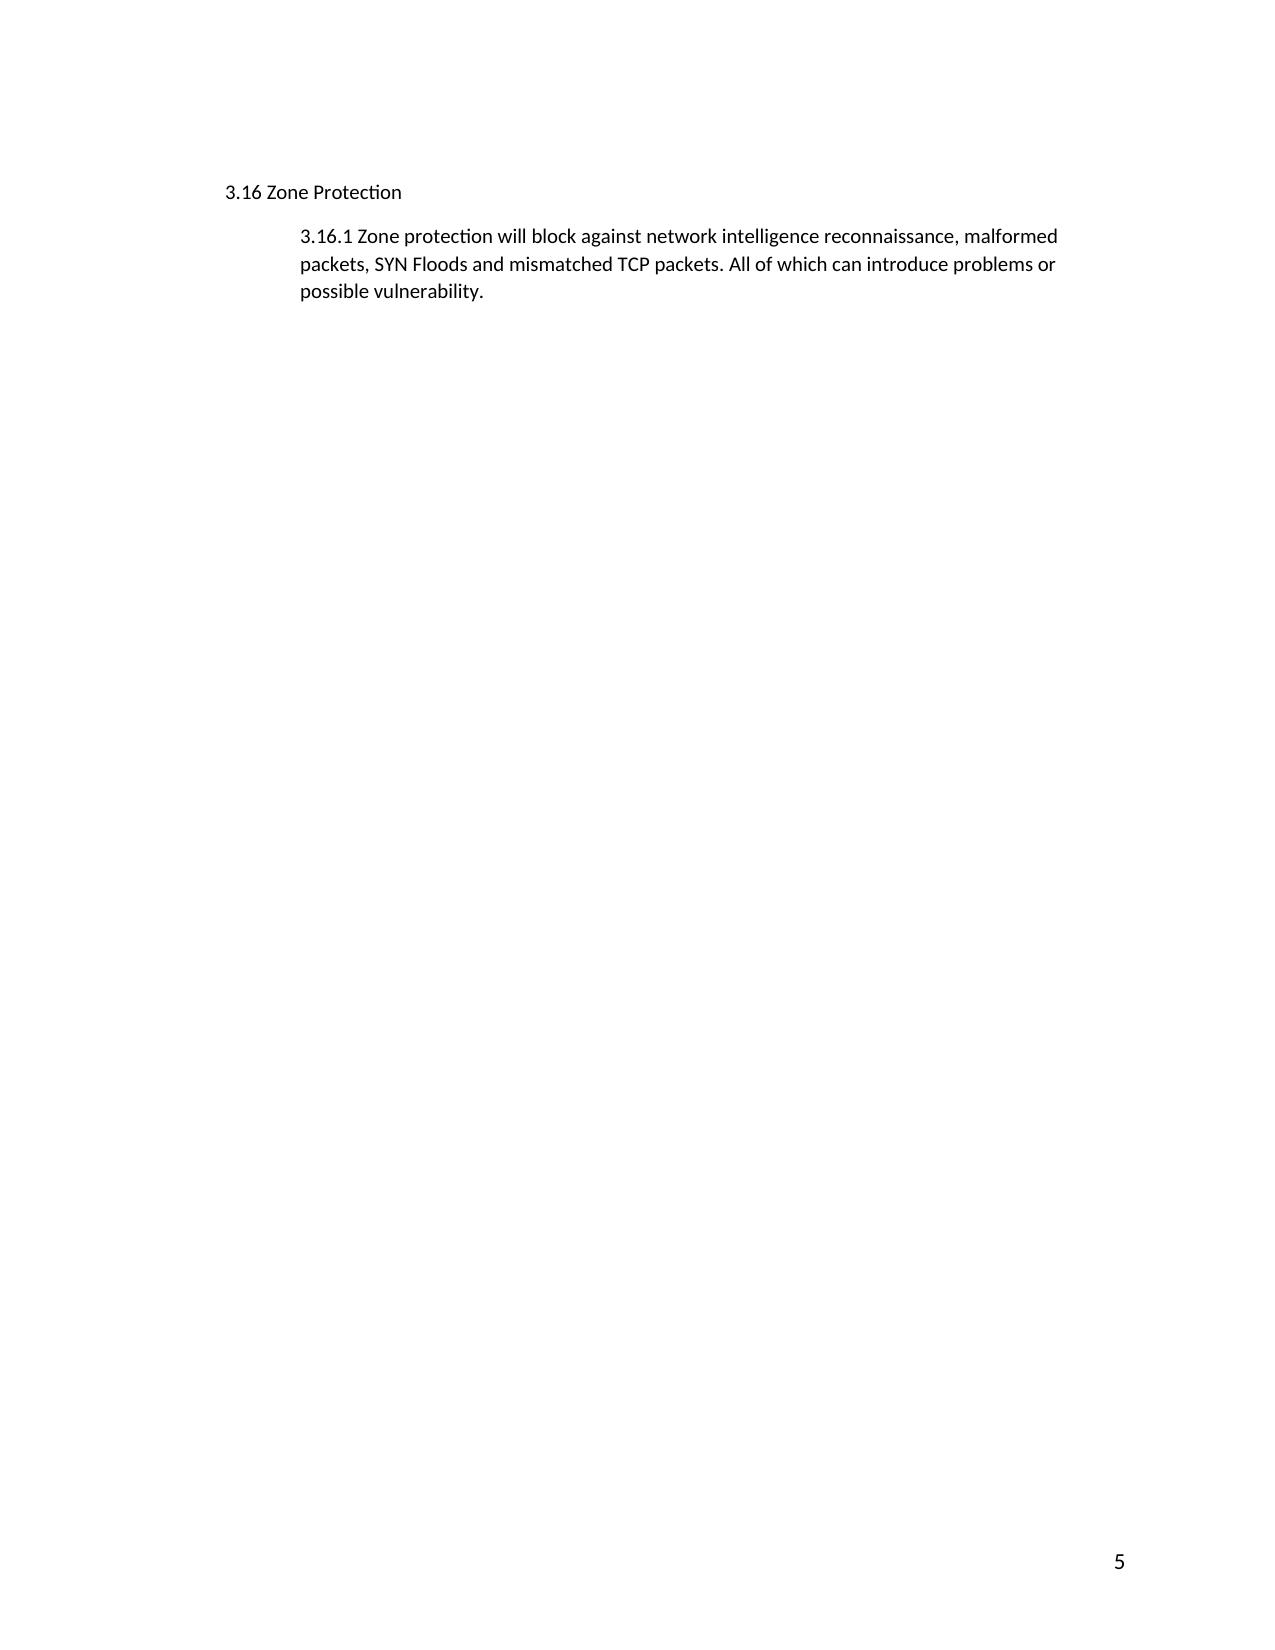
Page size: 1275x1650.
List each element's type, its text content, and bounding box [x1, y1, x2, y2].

text 3.16.1 Zone protection will block against network intelligence reconnaissance, malformed packets, SYN Floods and mismatched TCP packets. All of which can introduce problems or possible vulnerability. [300, 223, 1125, 304]
text 3.16 Zone Protection [225, 179, 1125, 205]
